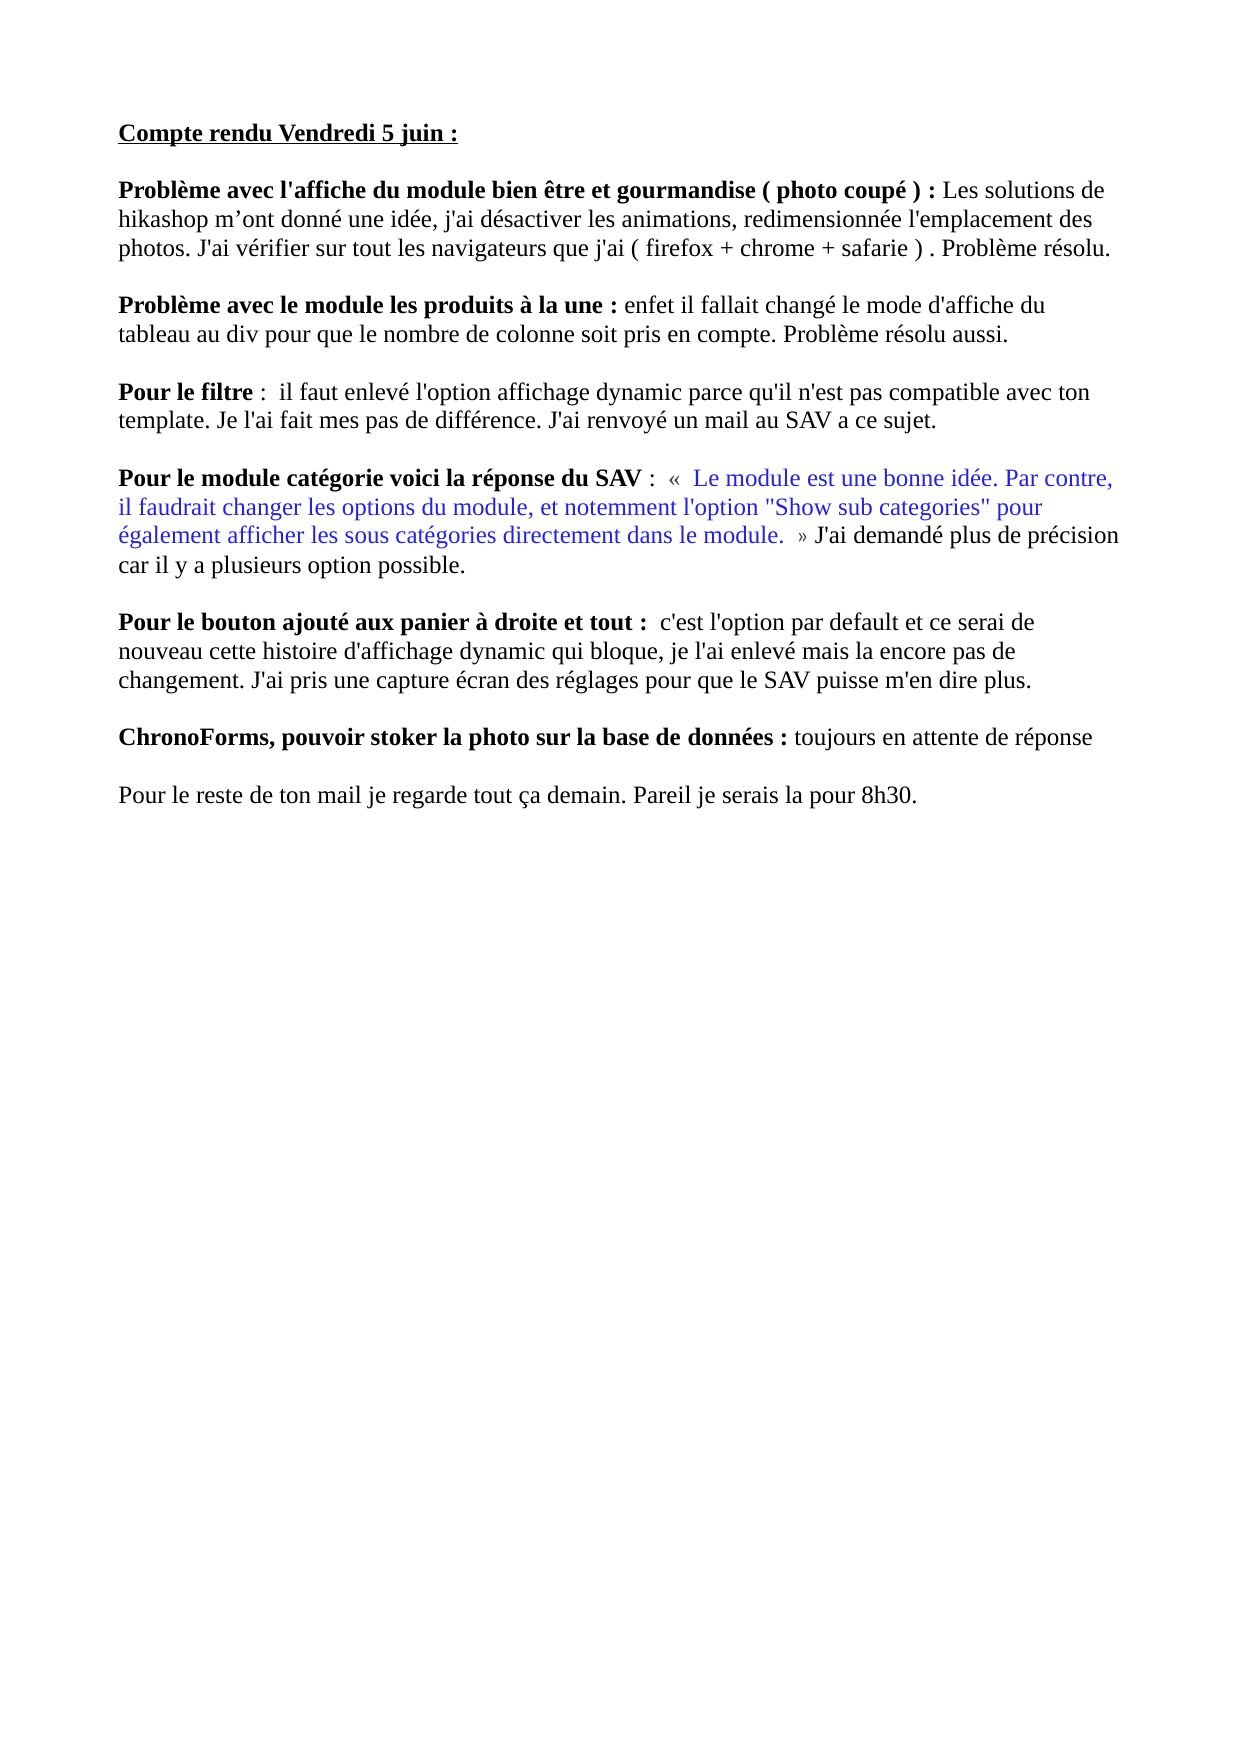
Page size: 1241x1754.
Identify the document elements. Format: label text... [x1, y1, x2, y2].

text Pour le module catégorie voici la réponse du SAV : « Le module est une bonne idée. Par contre, il faudrait changer les options du module, et notemment l'option "Show sub categories" pour également afficher les sous catégories directement dans le module. » J'ai demandé plus de précision car il y a plusieurs option possible. [118, 463, 1122, 578]
text ChronoForms, pouvoir stoker la photo sur la base de données : toujours en attente de réponse [118, 722, 1122, 751]
text Pour le reste de ton mail je regarde tout ça demain. Pareil je serais la pour 8h30. [118, 780, 1122, 808]
text Problème avec l'affiche du module bien être et gourmandise ( photo coupé ) : Les solutions de hikashop m’ont donné une idée, j'ai désactiver les animations, redimensionnée l'emplacement des photos. J'ai vérifier sur tout les navigateurs que j'ai ( firefox + chrome + safarie ) . Problème résolu. [118, 176, 1122, 262]
text Compte rendu Vendredi 5 juin : [118, 118, 1122, 147]
text Pour le filtre : il faut enlevé l'option affichage dynamic parce qu'il n'est pas compatible avec ton template. Je l'ai fait mes pas de différence. J'ai renvoyé un mail au SAV a ce sujet. [118, 377, 1122, 434]
text Problème avec le module les produits à la une : enfet il fallait changé le mode d'affiche du tableau au div pour que le nombre de colonne soit pris en compte. Problème résolu aussi. [118, 291, 1122, 348]
text Pour le bouton ajouté aux panier à droite et tout : c'est l'option par default et ce serai de nouveau cette histoire d'affichage dynamic qui bloque, je l'ai enlevé mais la encore pas de changement. J'ai pris une capture écran des réglages pour que le SAV puisse m'en dire plus. [118, 607, 1122, 693]
